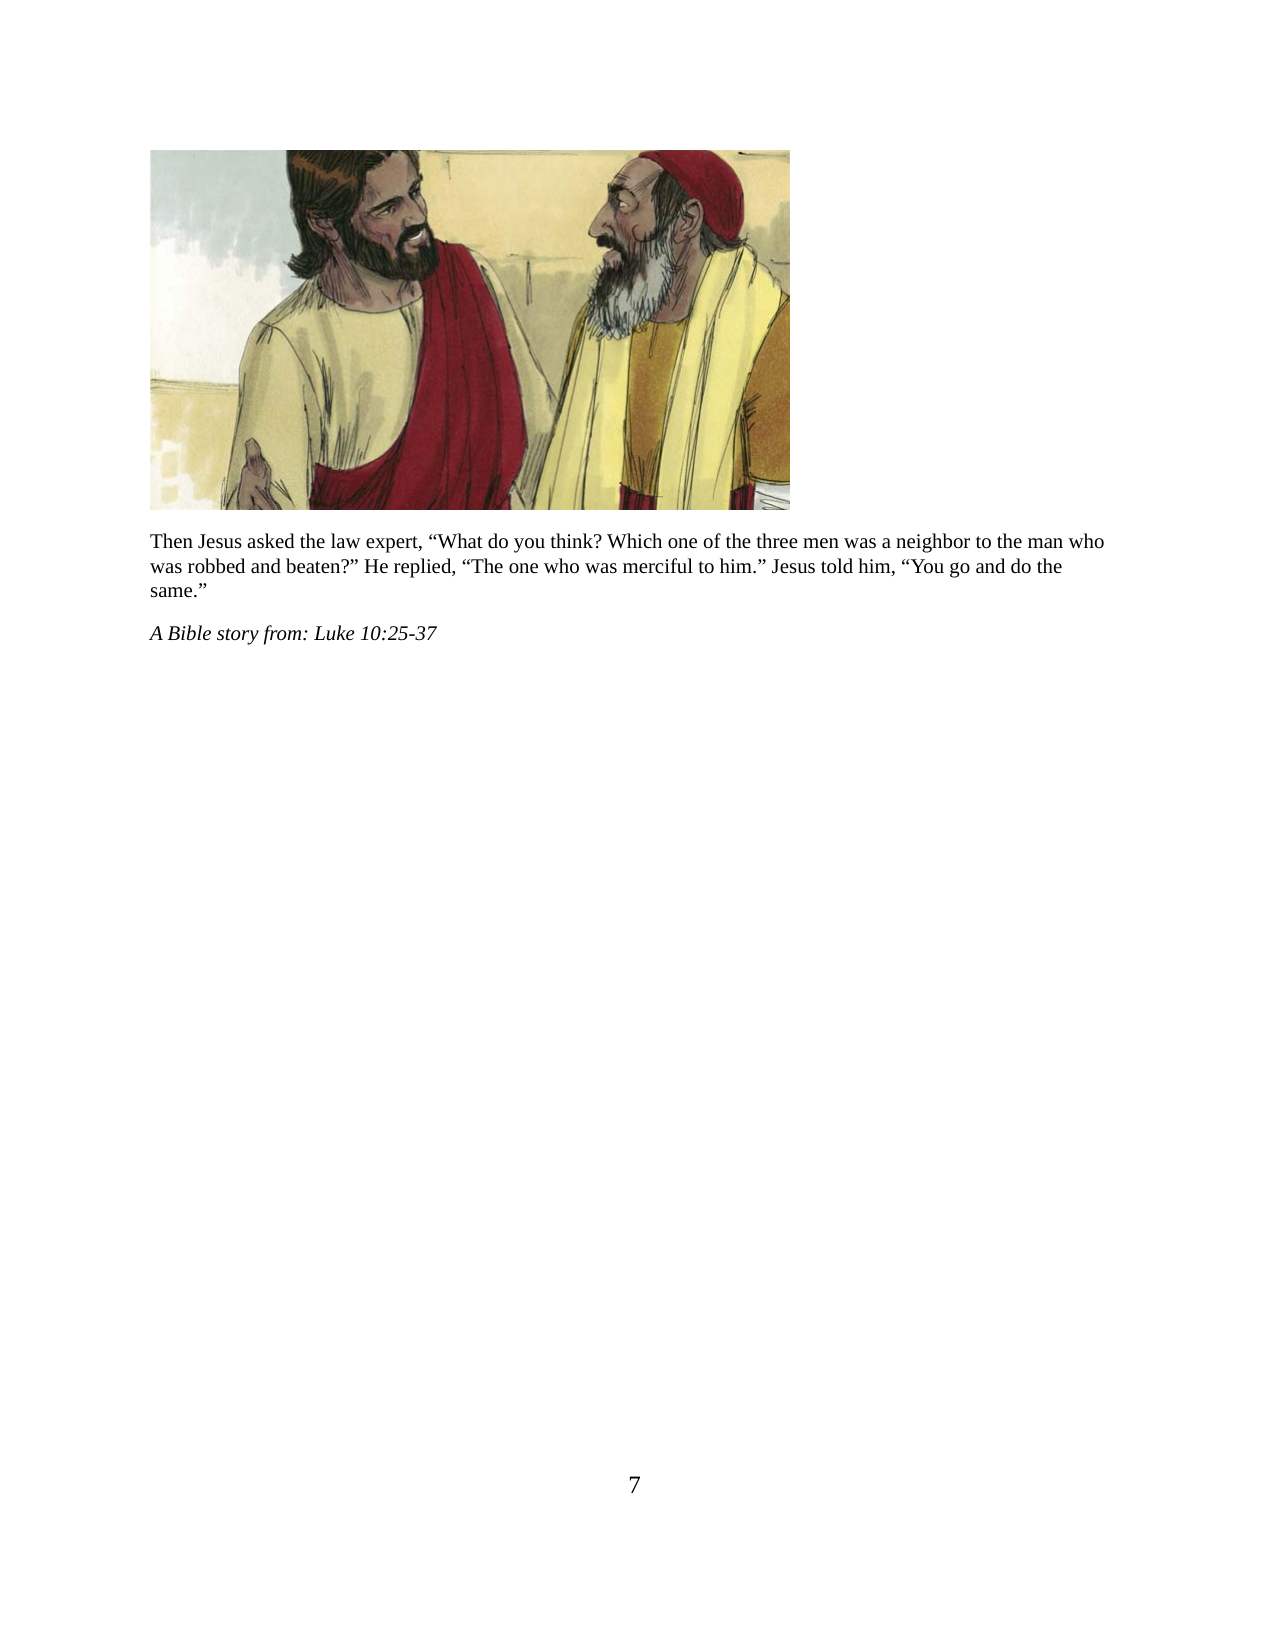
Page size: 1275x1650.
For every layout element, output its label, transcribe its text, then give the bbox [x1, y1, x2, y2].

text Then Jesus asked the law expert, “What do you think? Which one of the three men was a neighbor to the man who was robbed and beaten?” He replied, “The one who was merciful to him.” Jesus told him, “You go and do the same.” [150, 529, 1125, 602]
picture [150, 150, 790, 510]
text A Bible story from: Luke 10:25-37 [150, 621, 1125, 645]
